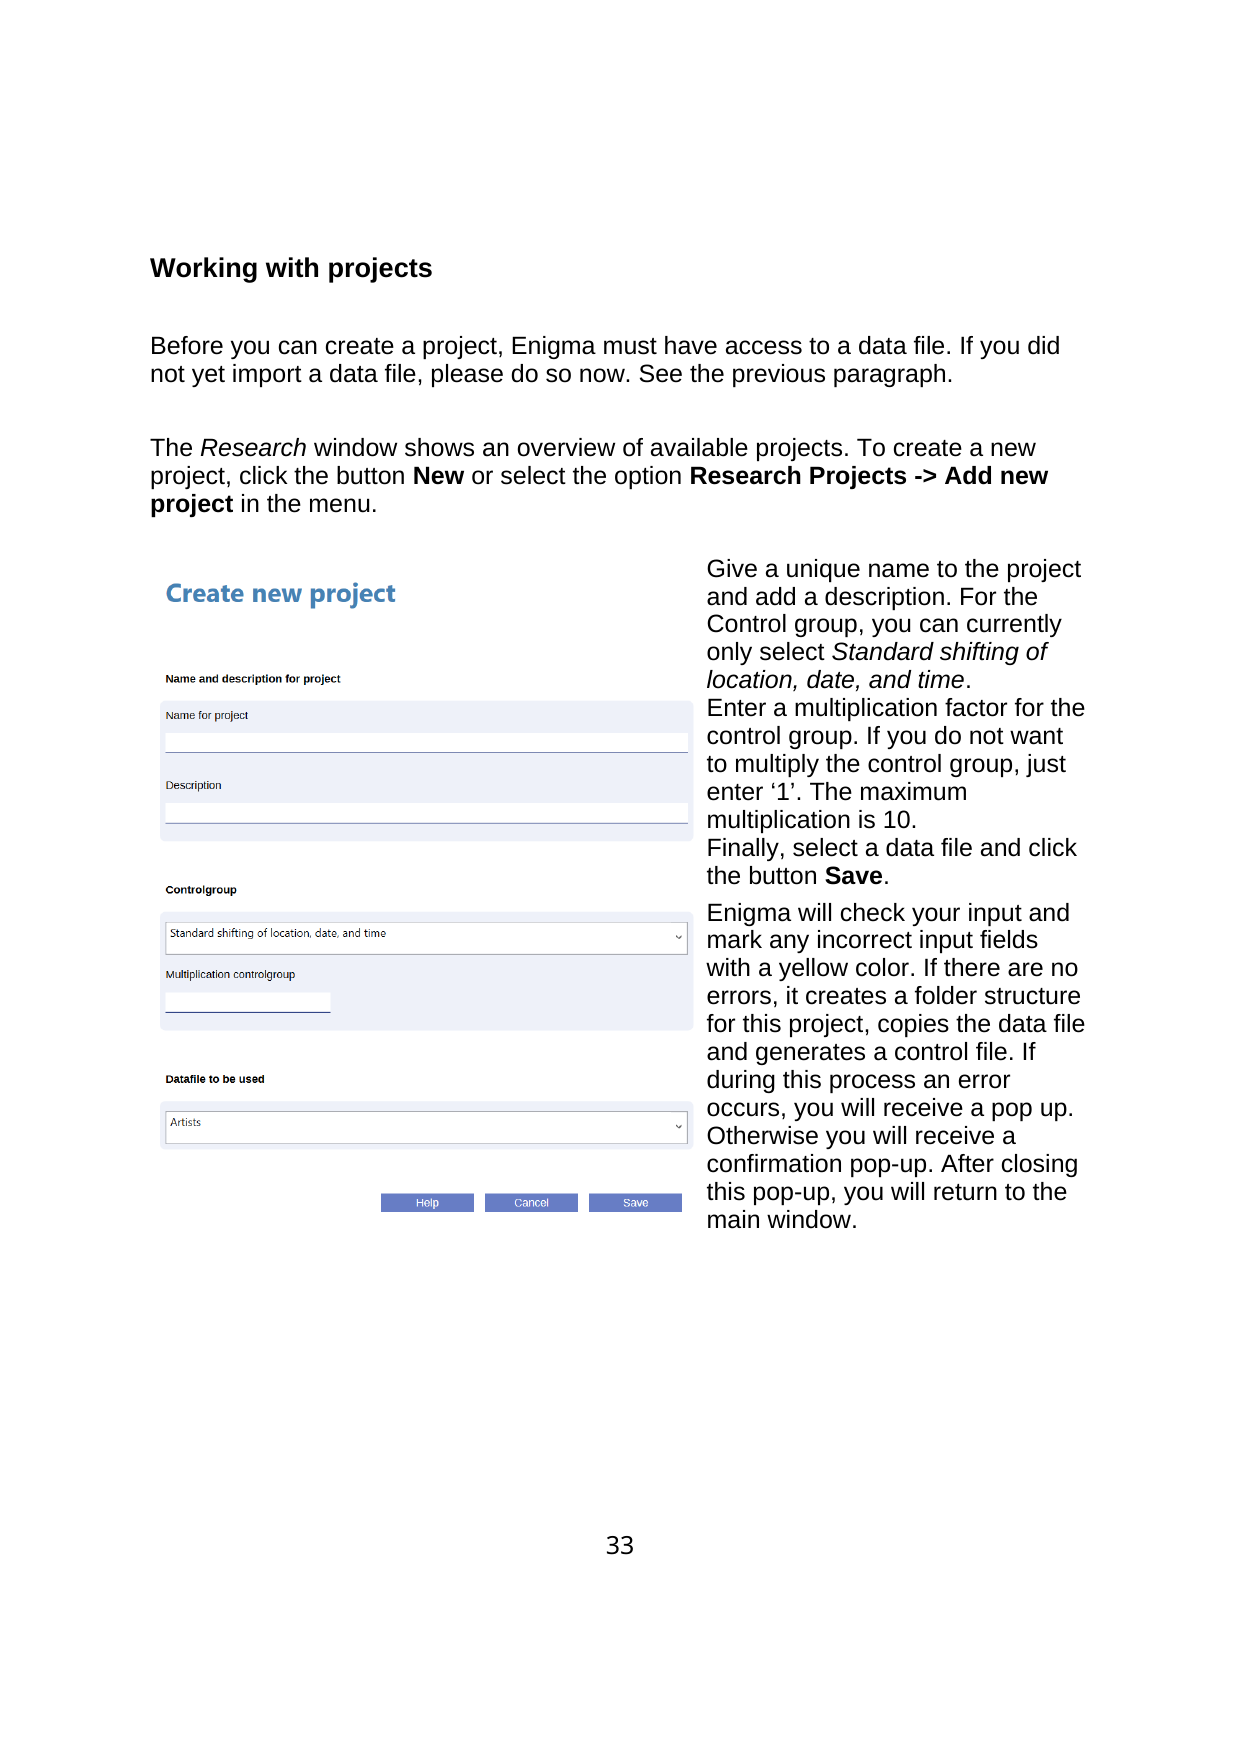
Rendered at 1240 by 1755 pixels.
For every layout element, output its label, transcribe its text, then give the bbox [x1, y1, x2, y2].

text The Research window shows an overview of available projects. To create a new project, click the button New or select the option Research Projects -> Add new project in the menu. [150, 434, 1089, 518]
text Finally, select a data file and click the button Save. [695, 834, 1089, 889]
picture [159, 571, 695, 1234]
text Before you can create a project, Enigma must have access to a data file. If you did not yet import a data file, please do so now. See the previous paragraph. [150, 332, 1089, 388]
text Enigma will check your input and mark any incorrect input fields with a yellow color. If there are no errors, it creates a folder structure for this project, copies the data file and generates a control file. If during this process an error occurs, you will receive a pop up. Otherwise you will receive a confirmation pop-up. After closing this pop-up, you will return to the main window. [695, 898, 1089, 1233]
subtitle Working with projects [150, 253, 1089, 284]
text Enter a multiplication factor for the control group. If you do not want to multiply the control group, just enter ‘1’. The maximum multiplication is 10. [695, 694, 1089, 834]
text Give a unique name to the project and add a description. For the Control group, you can currently only select Standard shifting of location, date, and time. [150, 554, 1089, 694]
